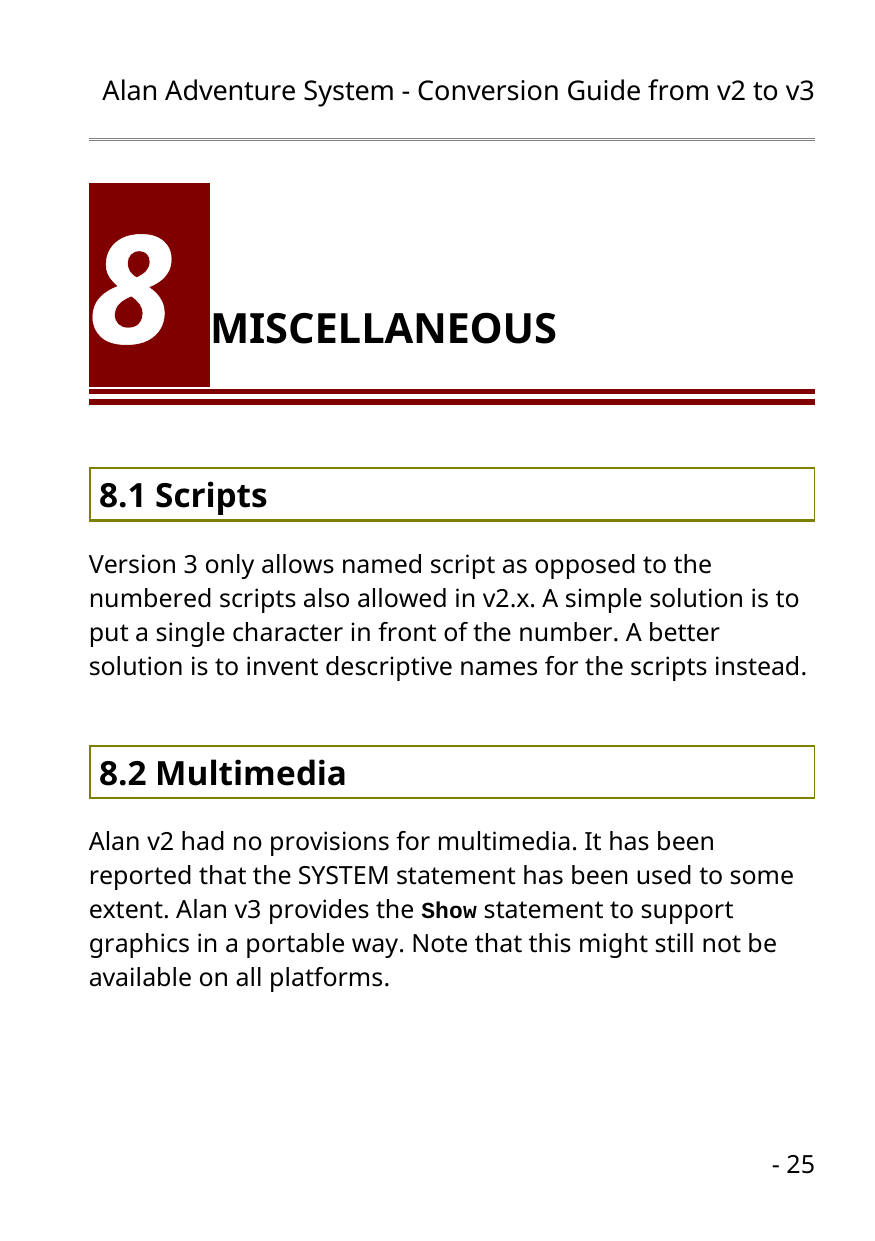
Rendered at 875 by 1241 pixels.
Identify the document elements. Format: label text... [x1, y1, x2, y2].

subtitle Multimedia [91, 747, 814, 797]
text Version 3 only allows named script as opposed to the numbered scripts also allowed in v2.x. A simple solution is to put a single character in front of the number. A better solution is to invent descriptive names for the scripts instead. [88, 547, 815, 682]
subtitle Scripts [91, 469, 814, 519]
text Alan v2 had no provisions for multimedia. It has been reported that the SYSTEM statement has been used to some extent. Alan v3 provides the Show statement to support graphics in a portable way. Note that this might still not be available on all platforms. [88, 824, 815, 994]
subtitle Miscellaneous [88, 183, 815, 405]
